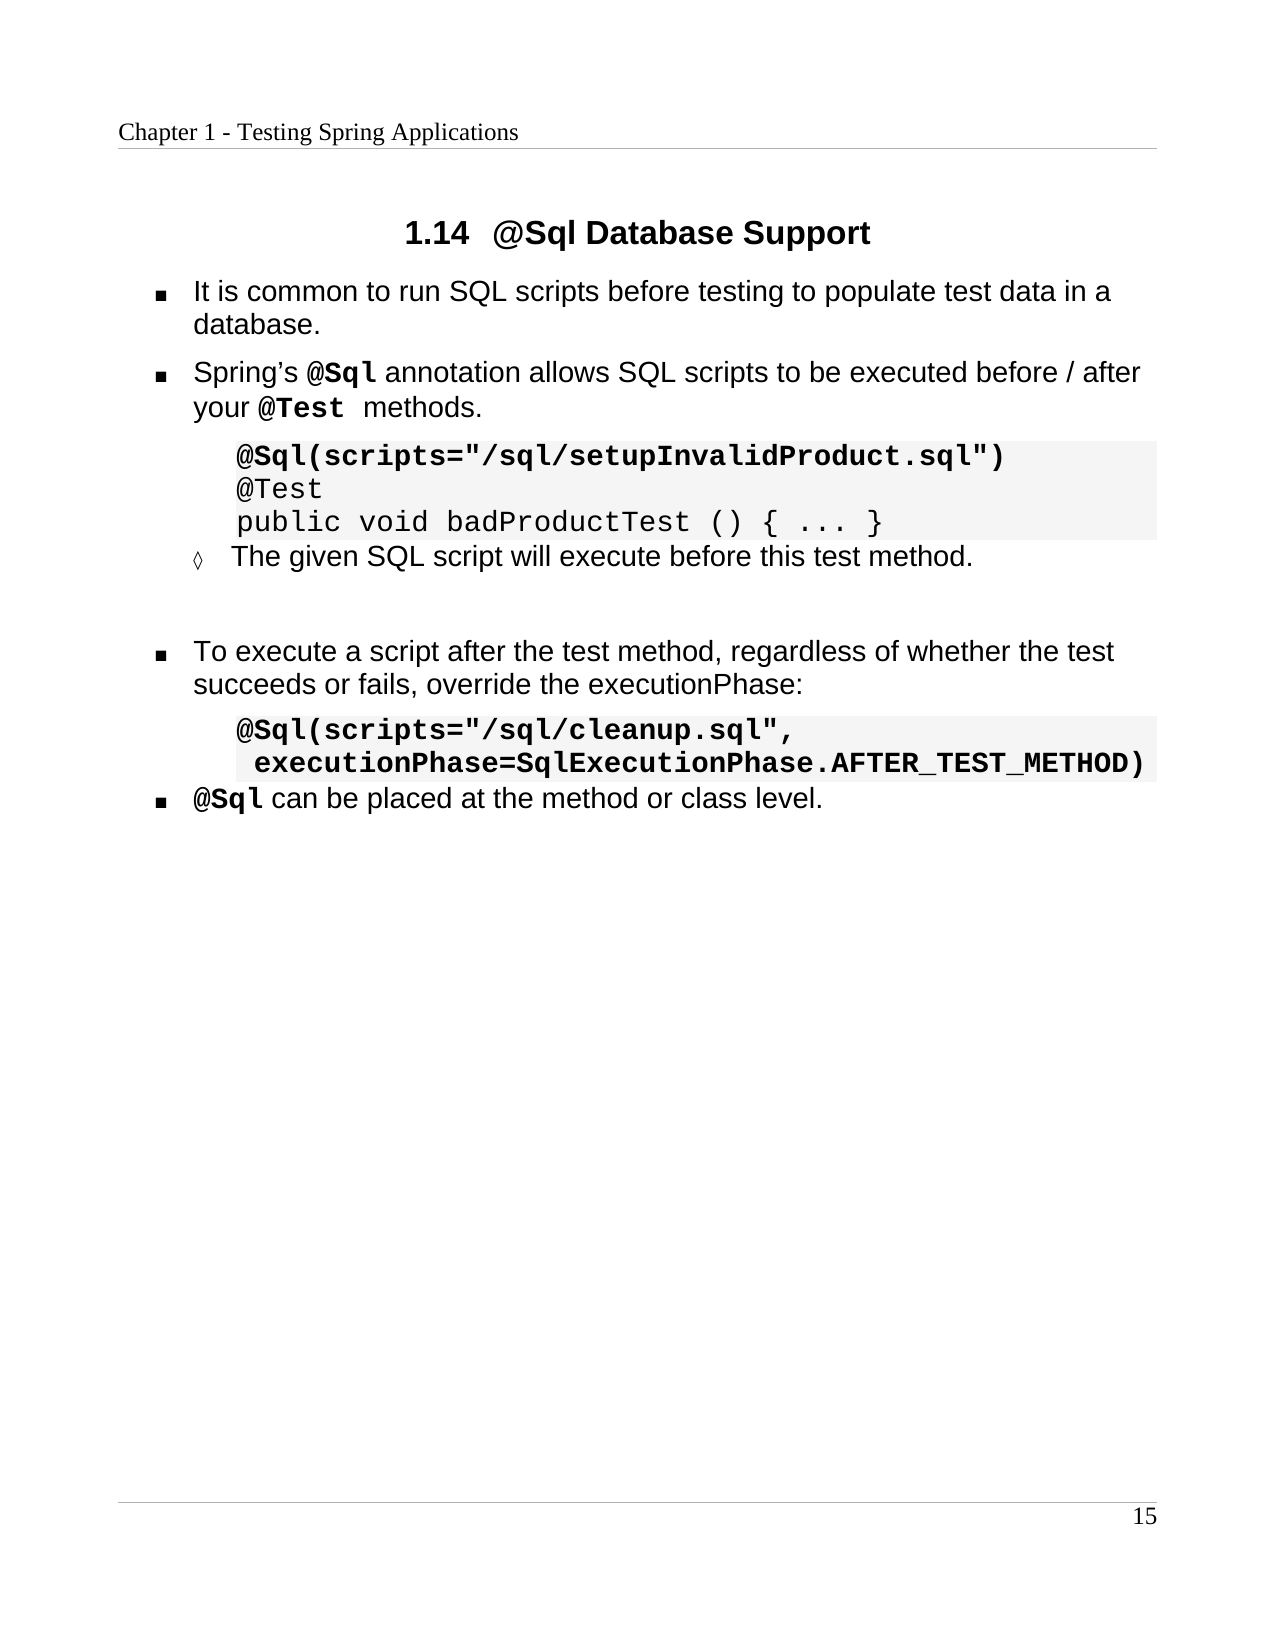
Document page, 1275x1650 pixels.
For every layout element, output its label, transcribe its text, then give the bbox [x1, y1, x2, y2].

text public void badProductTest () { ... } [236, 507, 1157, 540]
text @Sql(scripts="/sql/cleanup.sql", [236, 716, 1157, 748]
text @Test [236, 474, 1157, 507]
list To execute a script after the test method, regardless of whether the test succeeds or fails, override the executionPhase: [156, 635, 1157, 701]
list Spring’s @Sql annotation allows SQL scripts to be executed before / after your @Test methods. [156, 356, 1157, 426]
list The given SQL script will execute before this test method. [193, 540, 1157, 573]
list @Sql can be placed at the method or class level. [156, 782, 1157, 817]
subtitle @Sql Database Support [118, 214, 1157, 251]
list It is common to run SQL scripts before testing to populate test data in a database. [156, 275, 1157, 341]
text executionPhase=SqlExecutionPhase.AFTER_TEST_METHOD) [236, 748, 1157, 782]
text @Sql(scripts="/sql/setupInvalidProduct.sql") [236, 441, 1157, 474]
